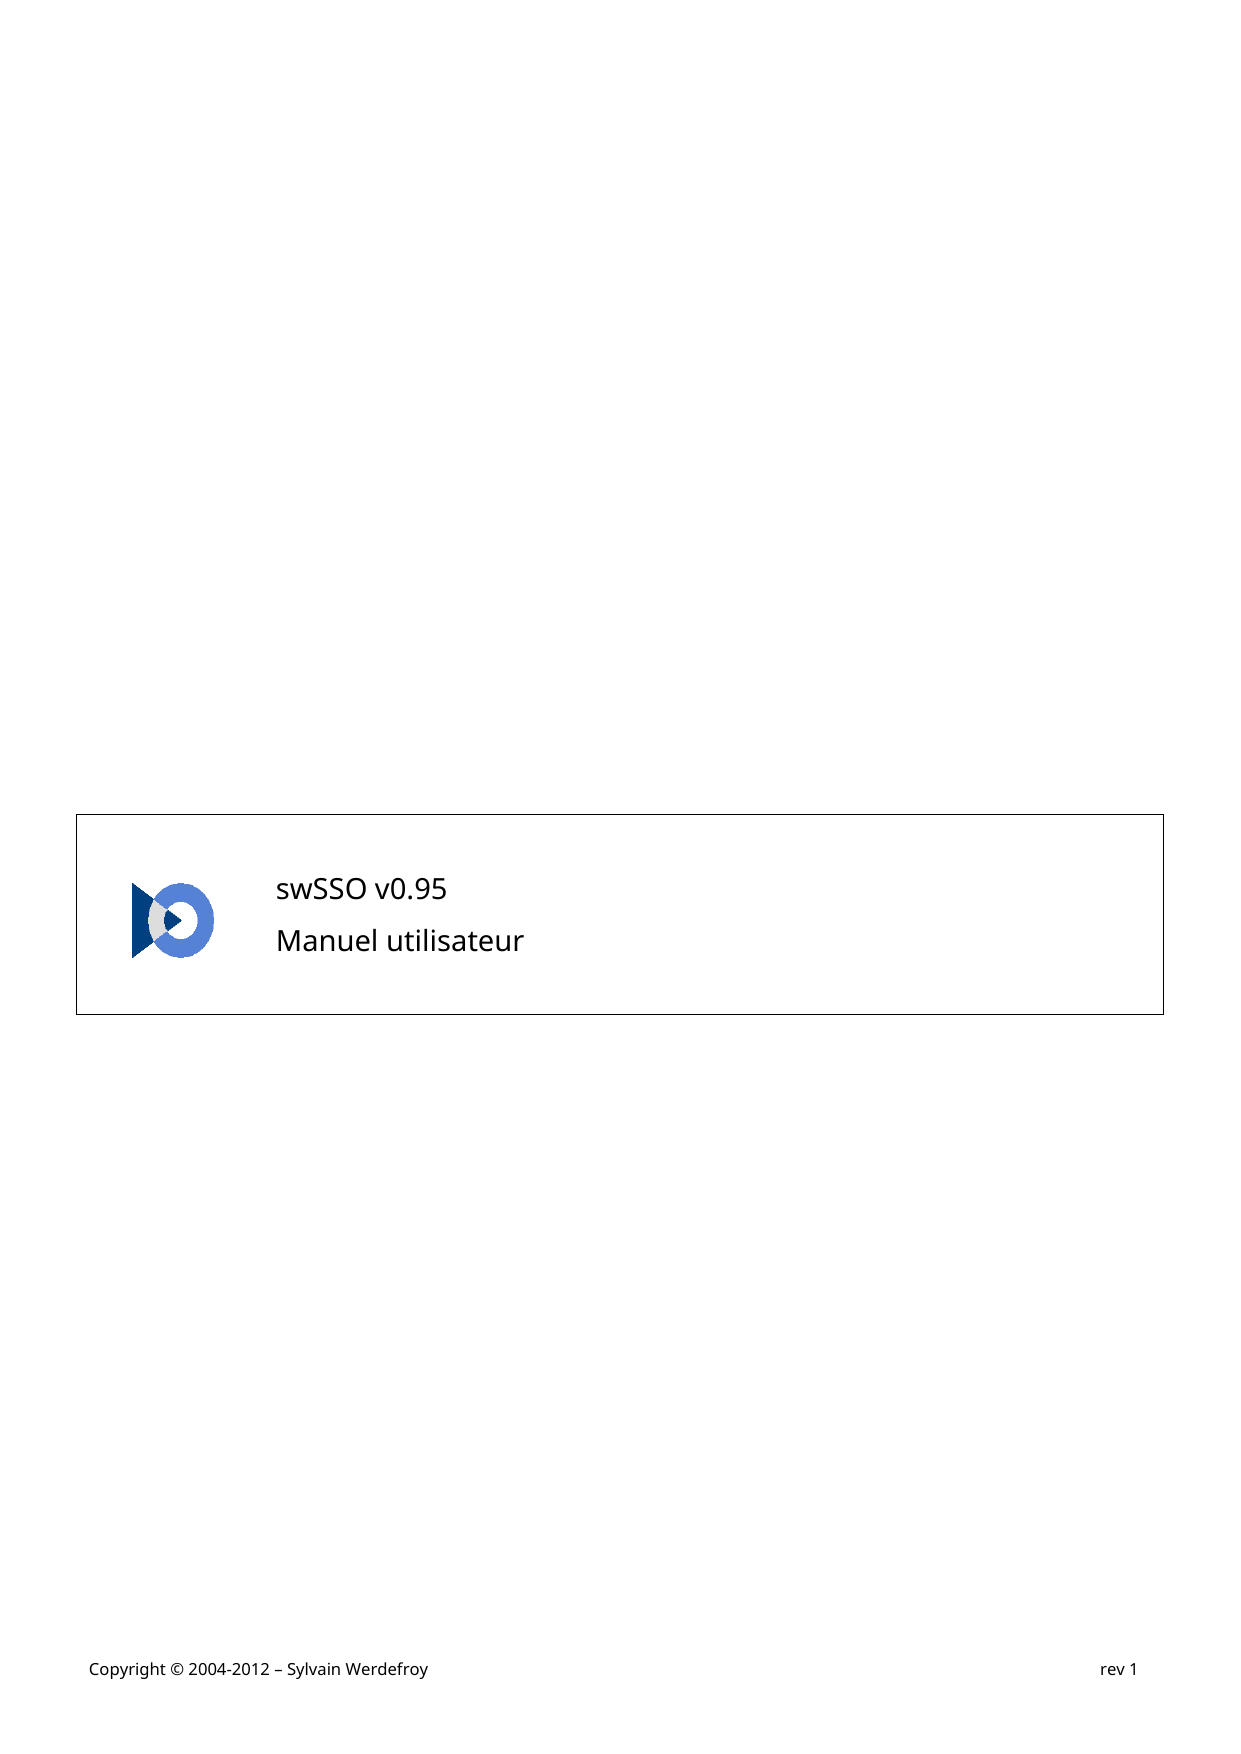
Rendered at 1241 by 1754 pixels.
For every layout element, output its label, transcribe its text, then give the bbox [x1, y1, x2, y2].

table_header [988, 815, 1163, 1014]
picture [123, 873, 222, 968]
table_header [77, 815, 260, 1014]
table_header swSSO v0.95 Manuel utilisateur [260, 815, 988, 1014]
